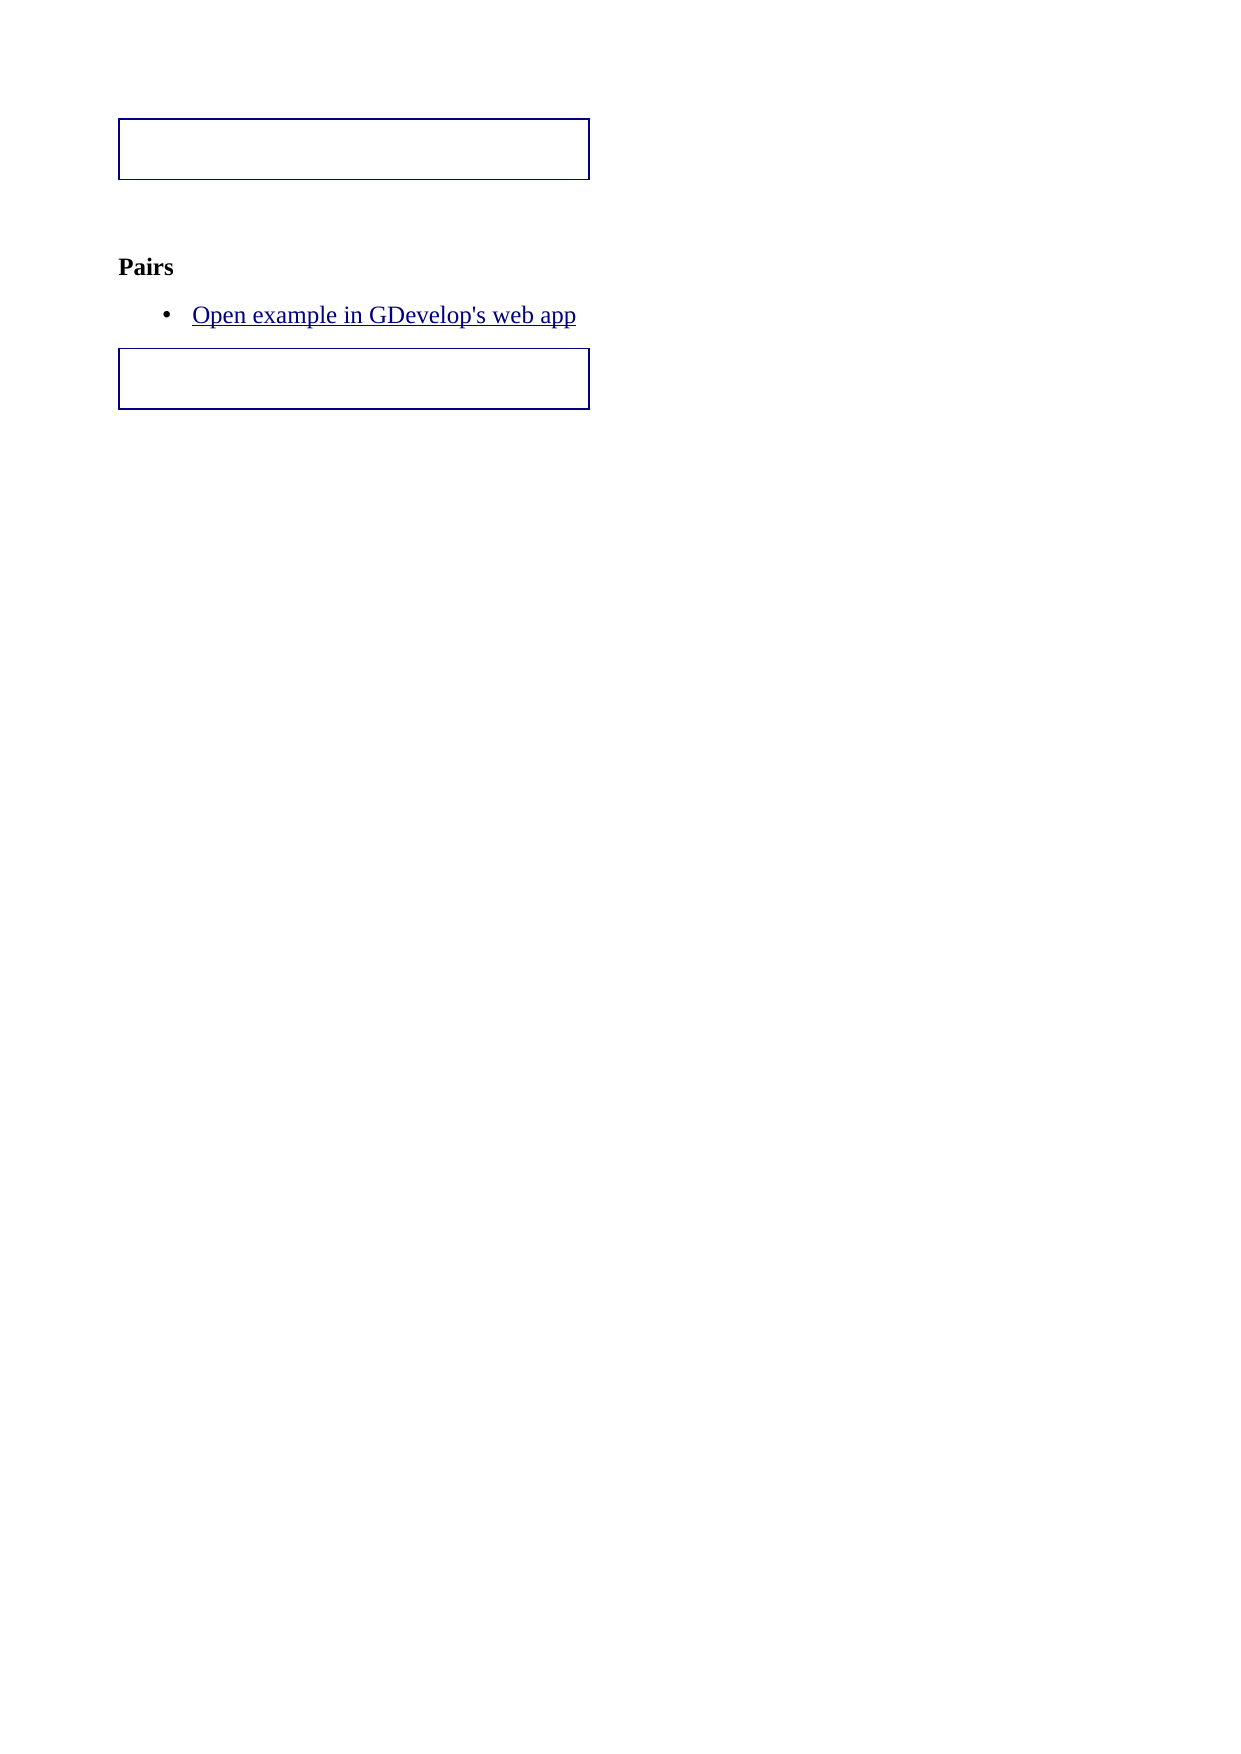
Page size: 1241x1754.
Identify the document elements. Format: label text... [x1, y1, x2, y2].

list Open example in GDevelop's web app [162, 300, 1122, 328]
text Pairs [118, 252, 1122, 281]
